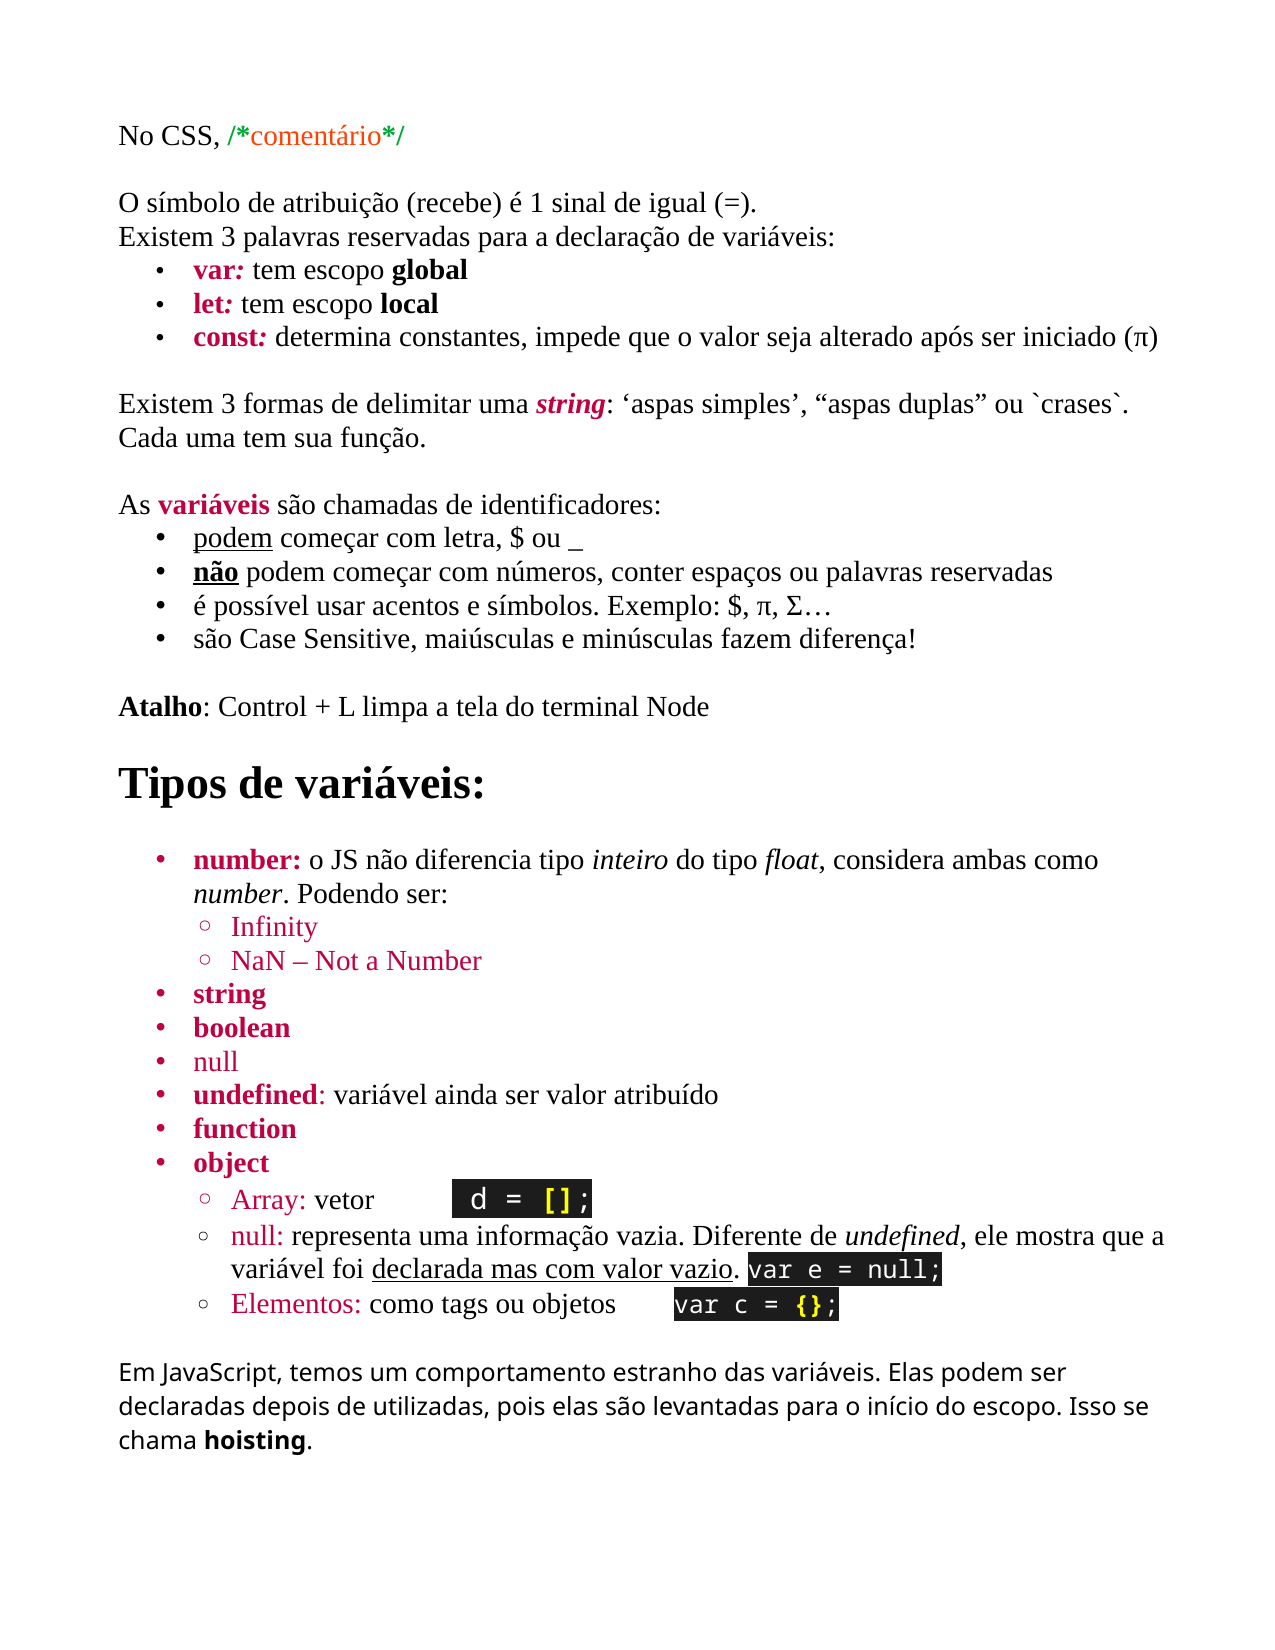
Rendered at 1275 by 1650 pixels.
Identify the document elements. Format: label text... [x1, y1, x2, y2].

list const: determina constantes, impede que o valor seja alterado após ser iniciado (π) [156, 319, 1176, 353]
text O símbolo de atribuição (recebe) é 1 sinal de igual (=). [118, 185, 1176, 219]
list é possível usar acentos e símbolos. Exemplo: $, π, Σ… [156, 588, 1176, 622]
list podem começar com letra, $ ou _ [156, 521, 1176, 554]
list number: o JS não diferencia tipo inteiro do tipo float, considera ambas como number. Podendo ser: [156, 842, 1176, 909]
list NaN – Not a Number [193, 943, 1176, 977]
text Tipos de variáveis: [118, 756, 1199, 808]
text Existem 3 formas de delimitar uma string: ‘aspas simples’, “aspas duplas” ou `crases`. Cada uma tem sua função. [118, 386, 1176, 453]
list Array: vetor d = []; [193, 1178, 1176, 1218]
list var: tem escopo global [156, 252, 1176, 286]
list são Case Sensitive, maiúsculas e minúsculas fazem diferença! [156, 622, 1176, 655]
list function [156, 1111, 1176, 1145]
list null [156, 1044, 1176, 1077]
text Em JavaScript, temos um comportamento estranho das variáveis. Elas podem ser declaradas depois de utilizadas, pois elas são levantadas para o início do escopo. Isso se chama hoisting. [118, 1354, 1194, 1457]
list Elementos: como tags ou objetos var c = {}; [193, 1286, 1176, 1321]
list undefined: variável ainda ser valor atribuído [156, 1077, 1176, 1111]
text Existem 3 palavras reservadas para a declaração de variáveis: [118, 219, 1176, 252]
list não podem começar com números, conter espaços ou palavras reservadas [156, 554, 1176, 588]
list let: tem escopo local [156, 286, 1176, 319]
list string [156, 977, 1176, 1010]
text No CSS, /*comentário*/ [118, 118, 1176, 152]
list boolean [156, 1010, 1176, 1044]
list object [156, 1145, 1176, 1178]
text As variáveis são chamadas de identificadores: [118, 487, 1176, 521]
text Atalho: Control + L limpa a tela do terminal Node [118, 689, 1199, 722]
list Infinity [193, 909, 1176, 943]
list null: representa uma informação vazia. Diferente de undefined, ele mostra que a variável foi declarada mas com valor vazio. var e = null; [193, 1218, 1176, 1286]
